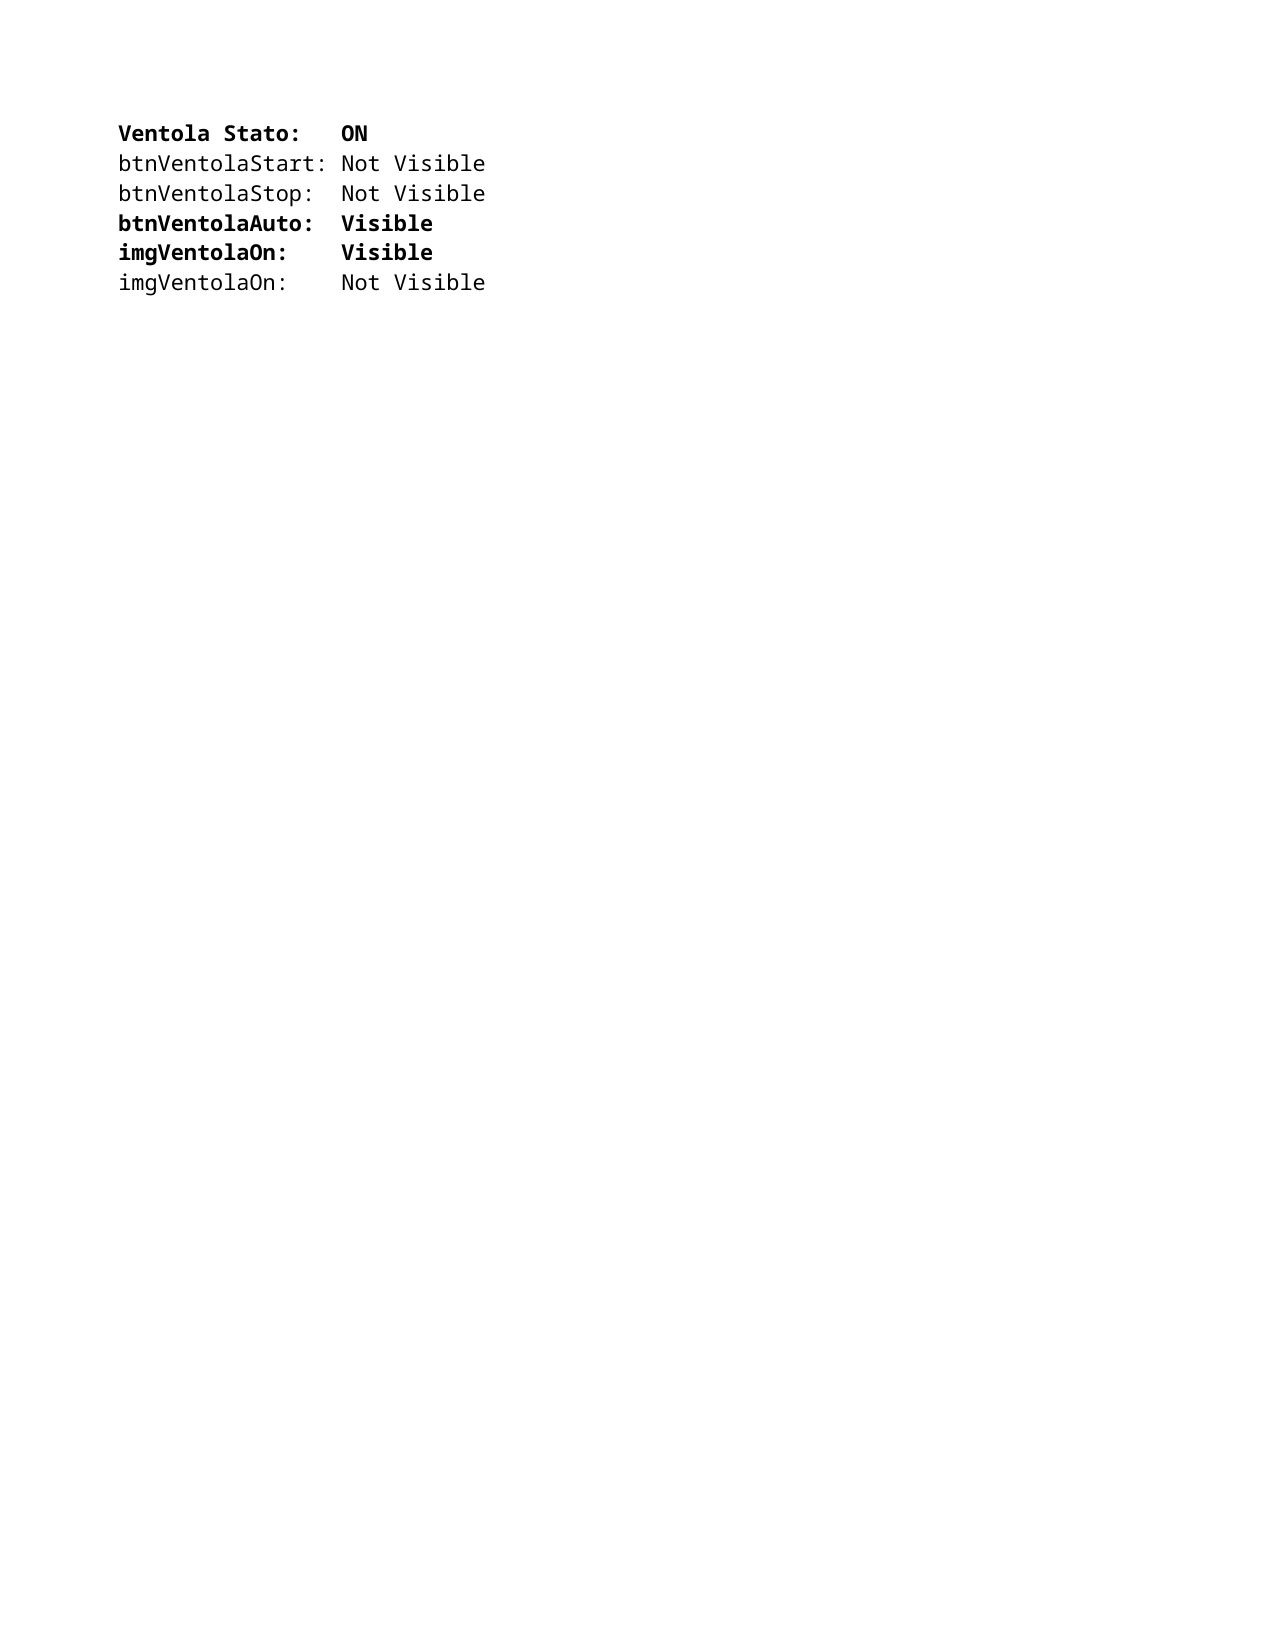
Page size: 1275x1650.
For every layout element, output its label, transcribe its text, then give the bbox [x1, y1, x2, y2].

text imgVentolaOn: Visible [118, 237, 1157, 267]
text btnVentolaAuto: Visible [118, 207, 1157, 237]
text imgVentolaOn: Not Visible [118, 267, 1157, 297]
text btnVentolaStop: Not Visible [118, 178, 1157, 207]
text btnVentolaStart: Not Visible [118, 148, 1157, 178]
text Ventola Stato: ON [118, 118, 1157, 148]
